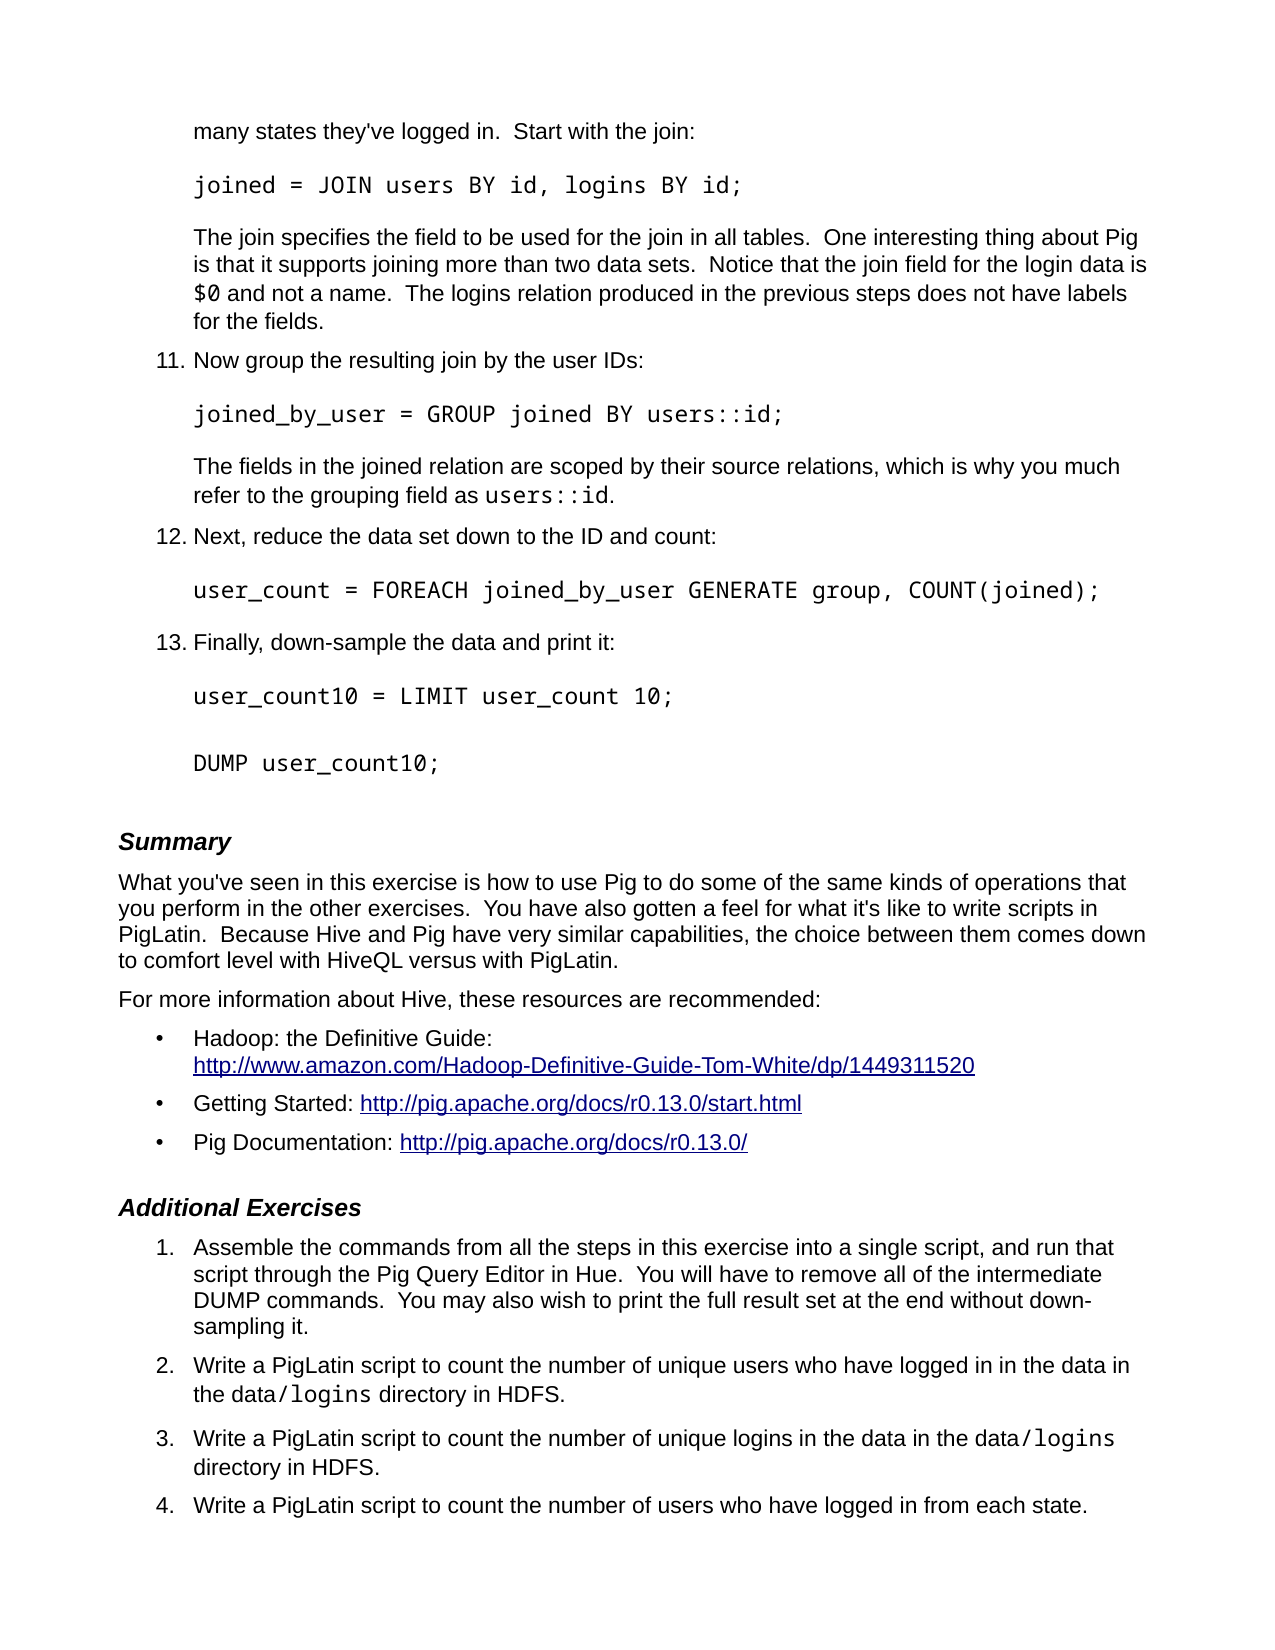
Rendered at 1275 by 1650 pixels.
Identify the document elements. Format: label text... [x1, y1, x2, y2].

list Write a PigLatin script to count the number of unique users who have logged in in the data in the data/logins directory in HDFS. [156, 1352, 1157, 1410]
list Hadoop: the Definitive Guide: http://www.amazon.com/Hadoop-Definitive-Guide-Tom-White/dp/1449311520 [156, 1025, 1157, 1078]
list Pig Documentation: http://pig.apache.org/docs/r0.13.0/ [156, 1129, 1157, 1156]
list Finally, down-sample the data and print it: [156, 629, 1157, 656]
list Next, reduce the data set down to the ID and count: [156, 523, 1157, 549]
list Write a PigLatin script to count the number of users who have logged in from each state. [156, 1492, 1157, 1519]
text For more information about Hive, these resources are recommended: [118, 986, 1157, 1013]
text What you've seen in this exercise is how to use Pig to do some of the same kinds of operations that you perform in the other exercises. You have also gotten a feel for what it's like to write scripts in PigLatin. Because Hive and Pig have very similar capabilities, the choice between them comes down to comfort level with HiveQL versus with PigLatin. [118, 868, 1157, 974]
list Getting Started: http://pig.apache.org/docs/r0.13.0/start.html [156, 1090, 1157, 1117]
list Now group the resulting join by the user IDs: [156, 347, 1157, 373]
list many states they've logged in. Start with the join: [156, 118, 1157, 144]
list The join specifies the field to be used for the join in all tables. One interesting thing about Pig is that it supports joining more than two data sets. Notice that the join field for the login data is $0 and not a name. The logins relation produced in the previous steps does not have labels for the fields. [156, 224, 1157, 334]
list Assemble the commands from all the steps in this exercise into a single script, and run that script through the Pig Query Editor in Hue. You will have to remove all of the intermediate DUMP commands. You may also wish to print the full result set at the end without down-sampling it. [156, 1234, 1157, 1339]
subtitle Additional Exercises [118, 1193, 1157, 1222]
list DUMP user_count10; [156, 747, 1157, 778]
list user_count = FOREACH joined_by_user GENERATE group, COUNT(joined); [156, 574, 1157, 605]
subtitle Summary [118, 827, 1157, 856]
list The fields in the joined relation are scoped by their source relations, which is why you much refer to the grouping field as users::id. [156, 453, 1157, 511]
list user_count10 = LIMIT user_count 10; [156, 680, 1157, 711]
list joined = JOIN users BY id, logins BY id; [156, 169, 1157, 200]
list joined_by_user = GROUP joined BY users::id; [156, 398, 1157, 429]
list Write a PigLatin script to count the number of unique logins in the data in the data/logins directory in HDFS. [156, 1422, 1157, 1480]
